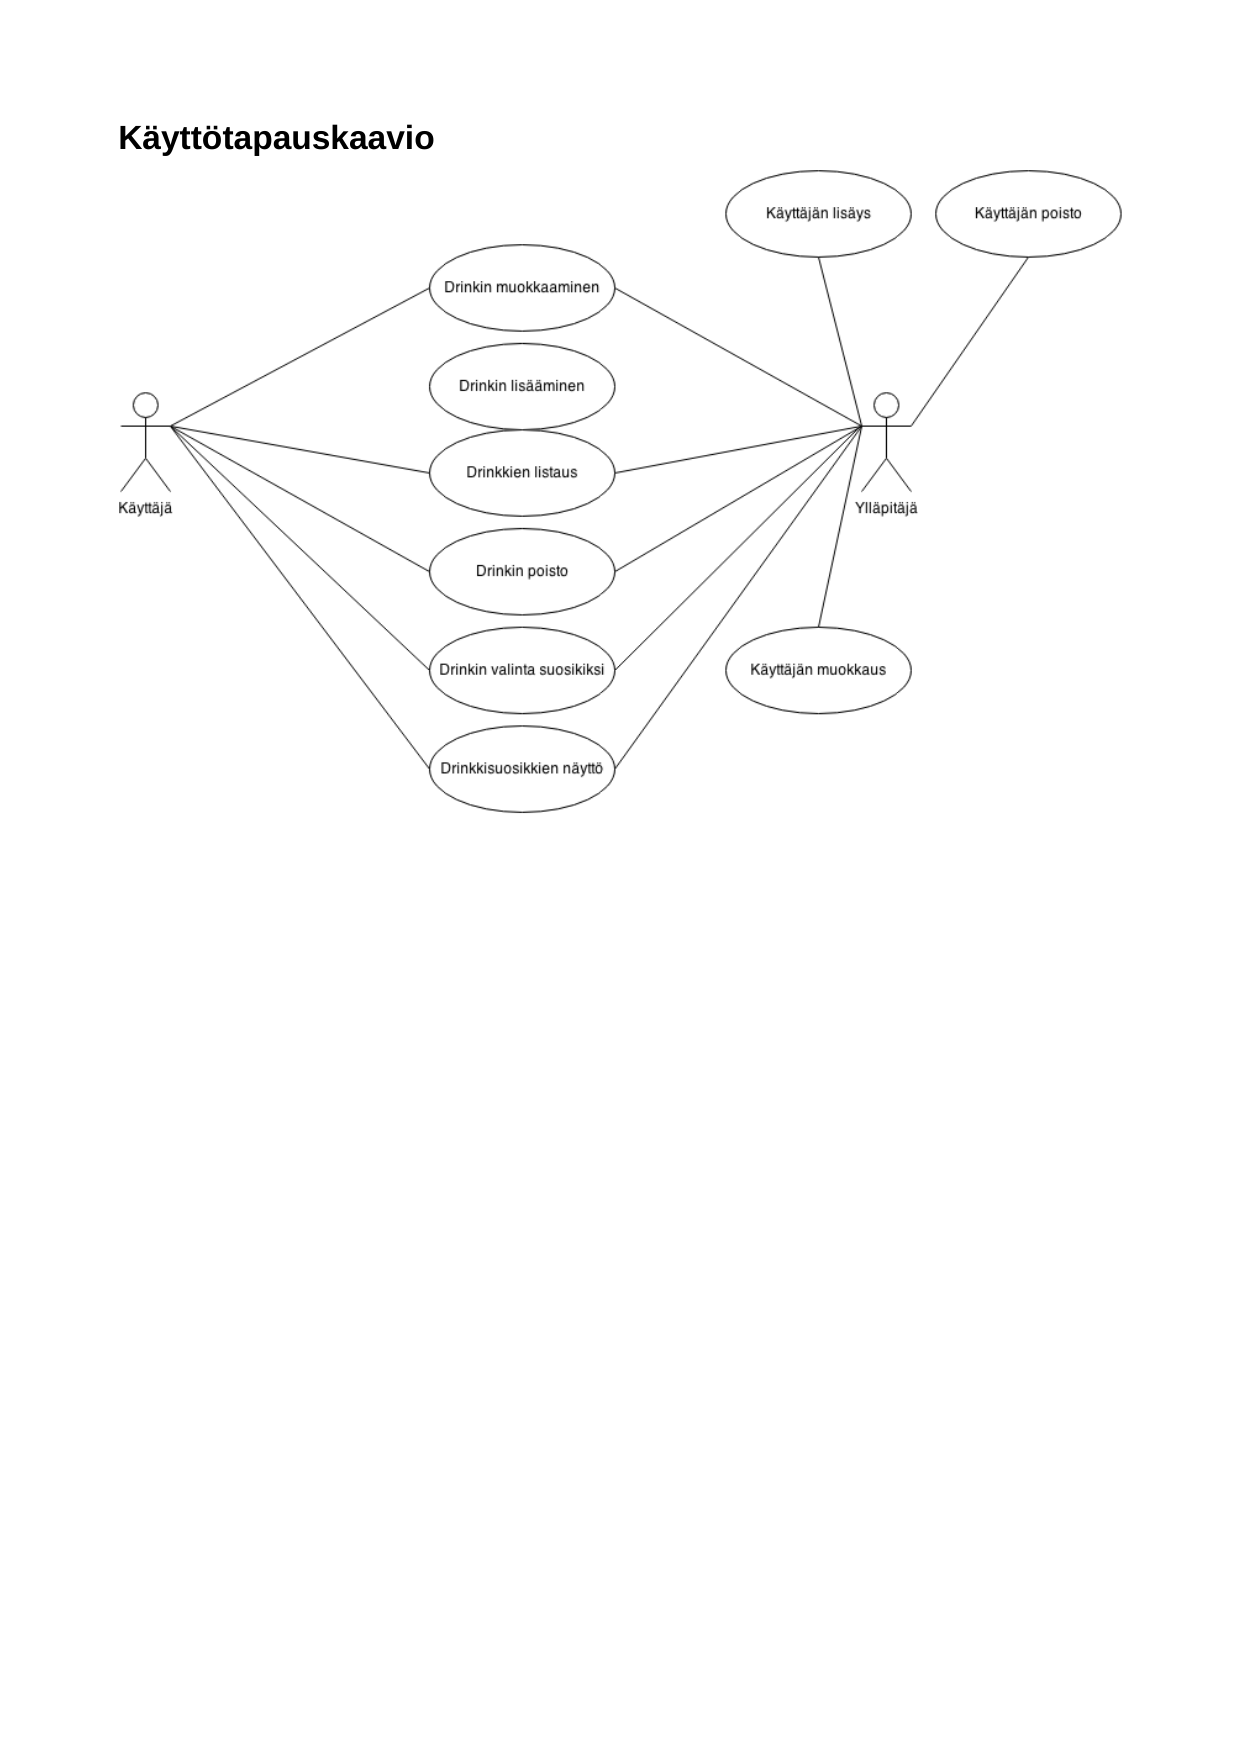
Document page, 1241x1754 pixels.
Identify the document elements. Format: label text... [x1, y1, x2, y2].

subtitle Käyttötapauskaavio [118, 118, 1122, 157]
picture [118, 169, 1123, 818]
